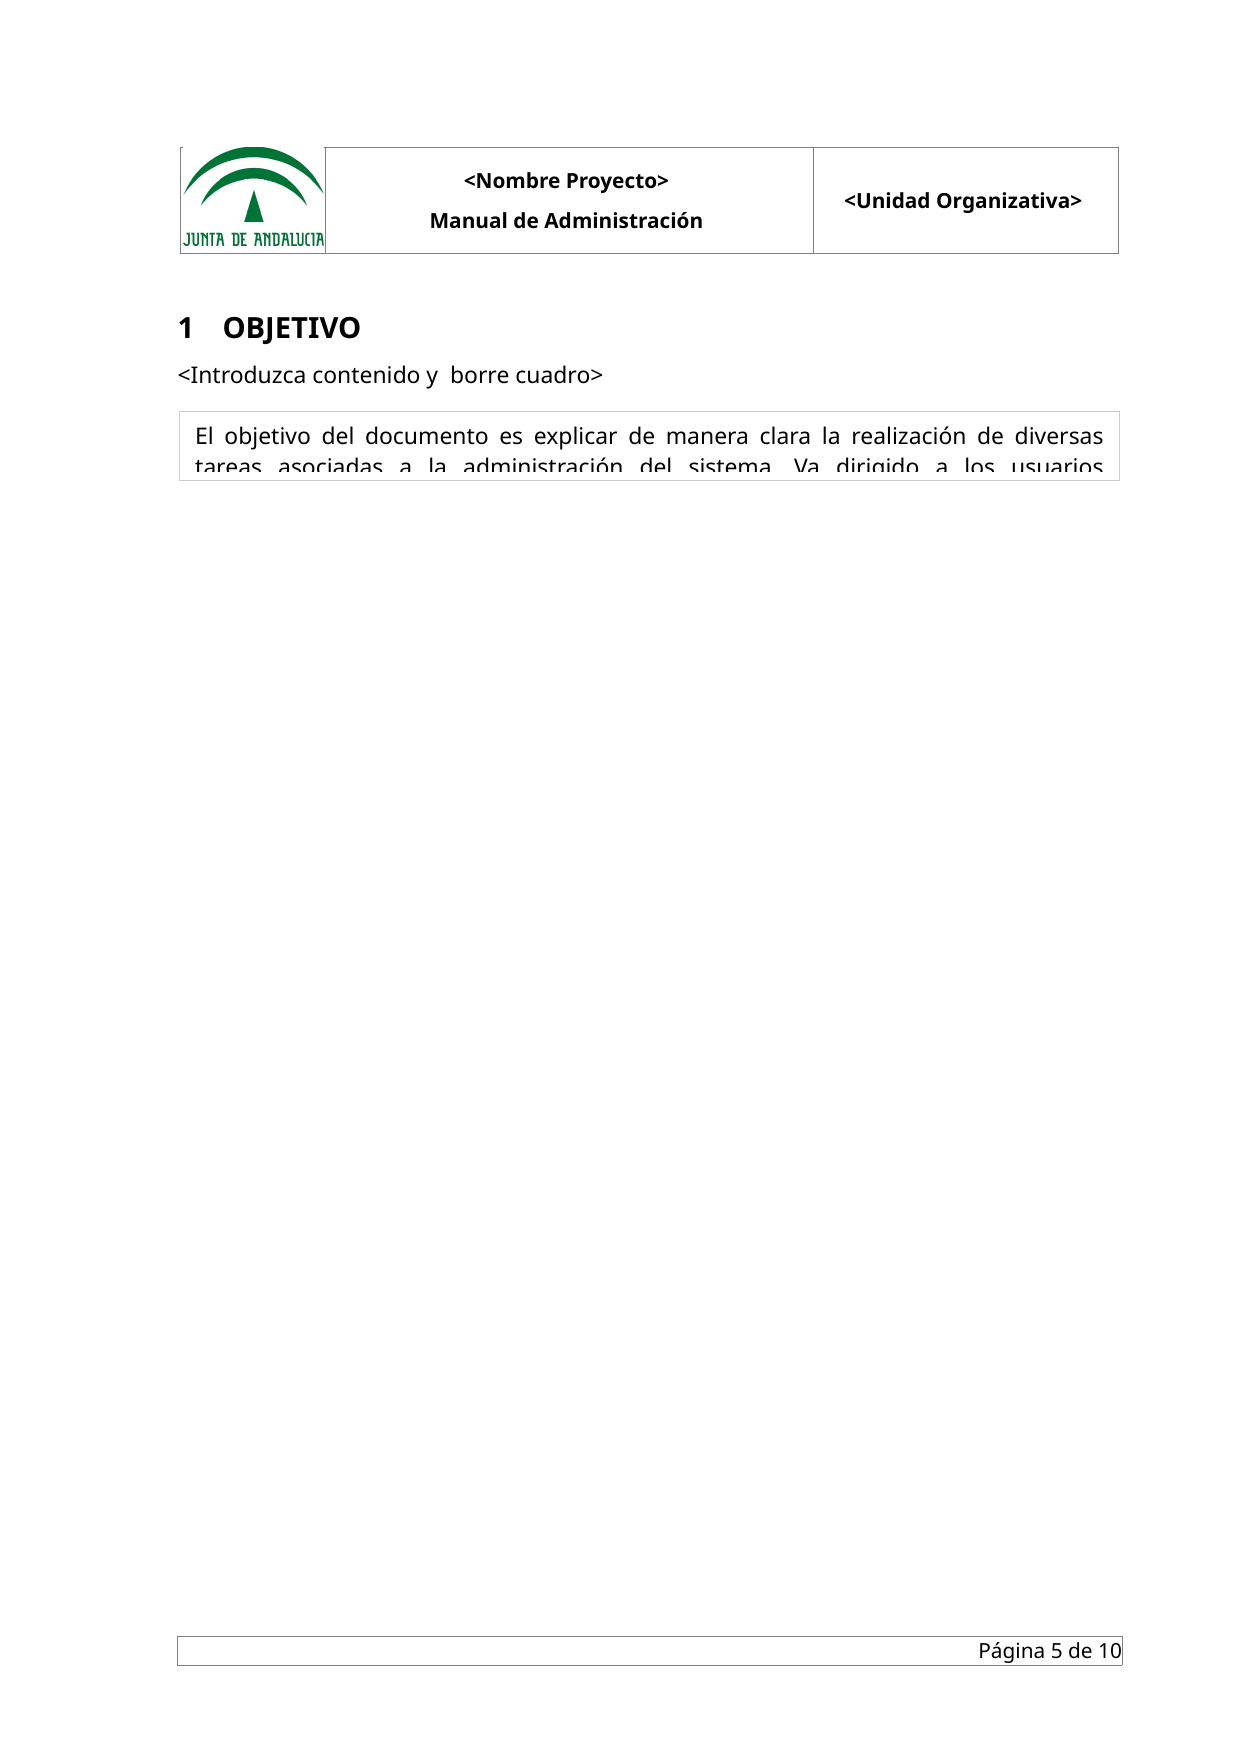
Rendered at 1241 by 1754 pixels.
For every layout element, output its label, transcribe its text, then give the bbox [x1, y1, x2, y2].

text El objetivo del documento es explicar de manera clara la realización de diversas tareas asociadas a la administración del sistema. Va dirigido a los usuarios administradores del sistema, y las tareas que se expliquen podrán desarrollarse en varios ámbitos, tales como: [195, 420, 1104, 472]
subtitle OBJETIVO [177, 307, 1122, 347]
text <Introduzca contenido y borre cuadro> [177, 359, 1122, 390]
